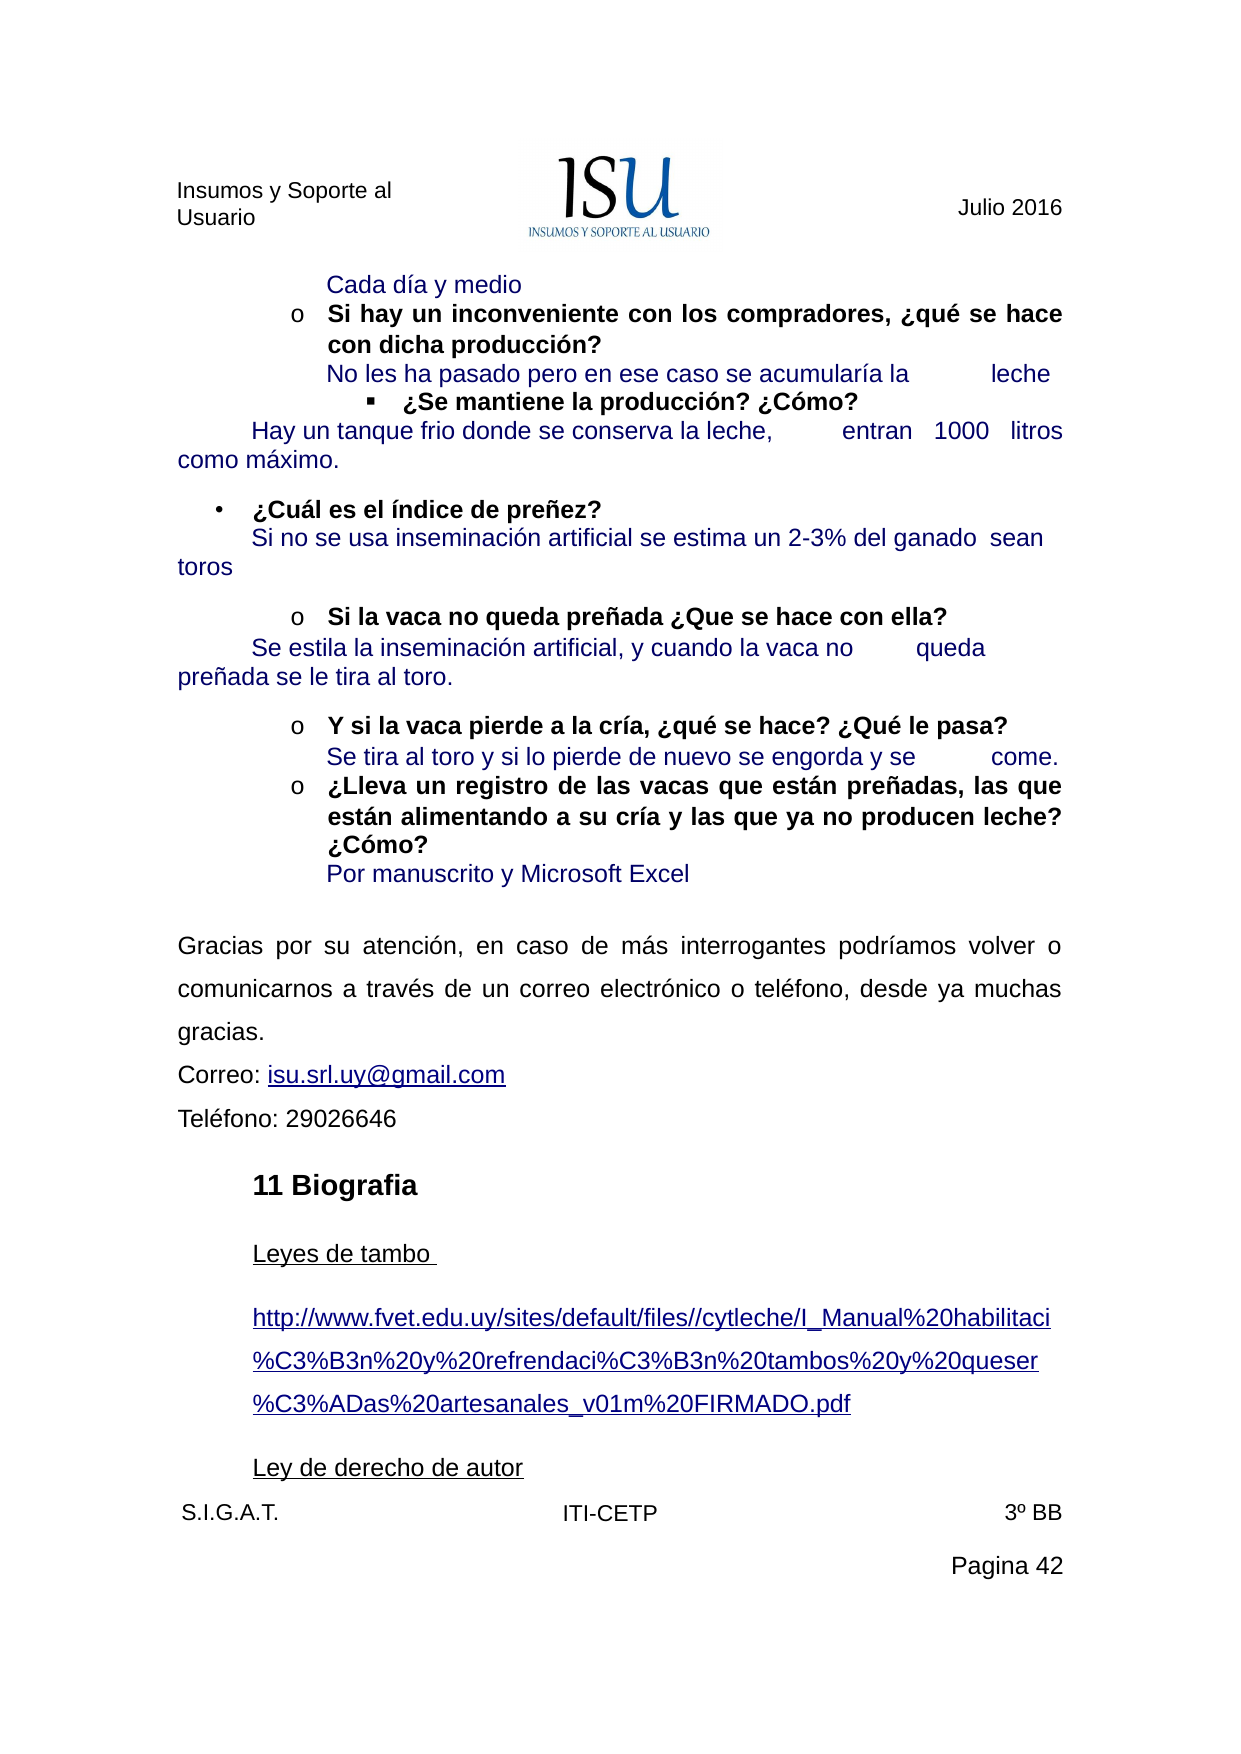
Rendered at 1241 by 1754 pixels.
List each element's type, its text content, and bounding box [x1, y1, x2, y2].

list Por manuscrito y Microsoft Excel [252, 859, 1063, 888]
text 11 Biografia [252, 1167, 1063, 1201]
text Leyes de tambo [252, 1239, 1063, 1267]
text Hay un tanque frio donde se conserva la leche, entran 1000 litros como máximo. [177, 416, 1063, 474]
text Se estila la inseminación artificial, y cuando la vaca no queda preñada se le tira al toro. [177, 633, 1063, 690]
list ¿Se mantiene la producción? ¿Cómo? [365, 387, 1063, 416]
picture [517, 138, 723, 252]
text Si no se usa inseminación artificial se estima un 2-3% del ganado sean toros [177, 523, 1063, 581]
list Y si la vaca pierde a la cría, ¿qué se hace? ¿Qué le pasa? [290, 711, 1063, 742]
text Ley de derecho de autor [252, 1453, 1063, 1482]
list Si la vaca no queda preñada ¿Que se hace con ella? [290, 602, 1063, 633]
list ¿Lleva un registro de las vacas que están preñadas, las que están alimentando a su cría y las que ya no producen leche? ¿Cómo? [290, 771, 1063, 859]
list ¿Cuál es el índice de preñez? [215, 494, 1063, 523]
text http://www.fvet.edu.uy/sites/default/files//cytleche/I_Manual%20habilitaci%C3%B3n%20y%20refrendaci%C3%B3n%20tambos%20y%20queser%C3%ADas%20artesanales_v01m%20FIRMADO.pdf [252, 1303, 1063, 1418]
list Se tira al toro y si lo pierde de nuevo se engorda y se come. [252, 742, 1063, 771]
text Gracias por su atención, en caso de más interrogantes podríamos volver o comunicarnos a través de un correo electrónico o teléfono, desde ya muchas gracias. [177, 931, 1063, 1046]
text Correo: isu.srl.uy@gmail.com [177, 1060, 1063, 1089]
list Cada día y medio [252, 270, 1063, 299]
list No les ha pasado pero en ese caso se acumularía la leche [252, 359, 1063, 387]
list Si hay un inconveniente con los compradores, ¿qué se hace con dicha producción? [290, 299, 1063, 359]
text Teléfono: 29026646 [177, 1103, 1063, 1132]
